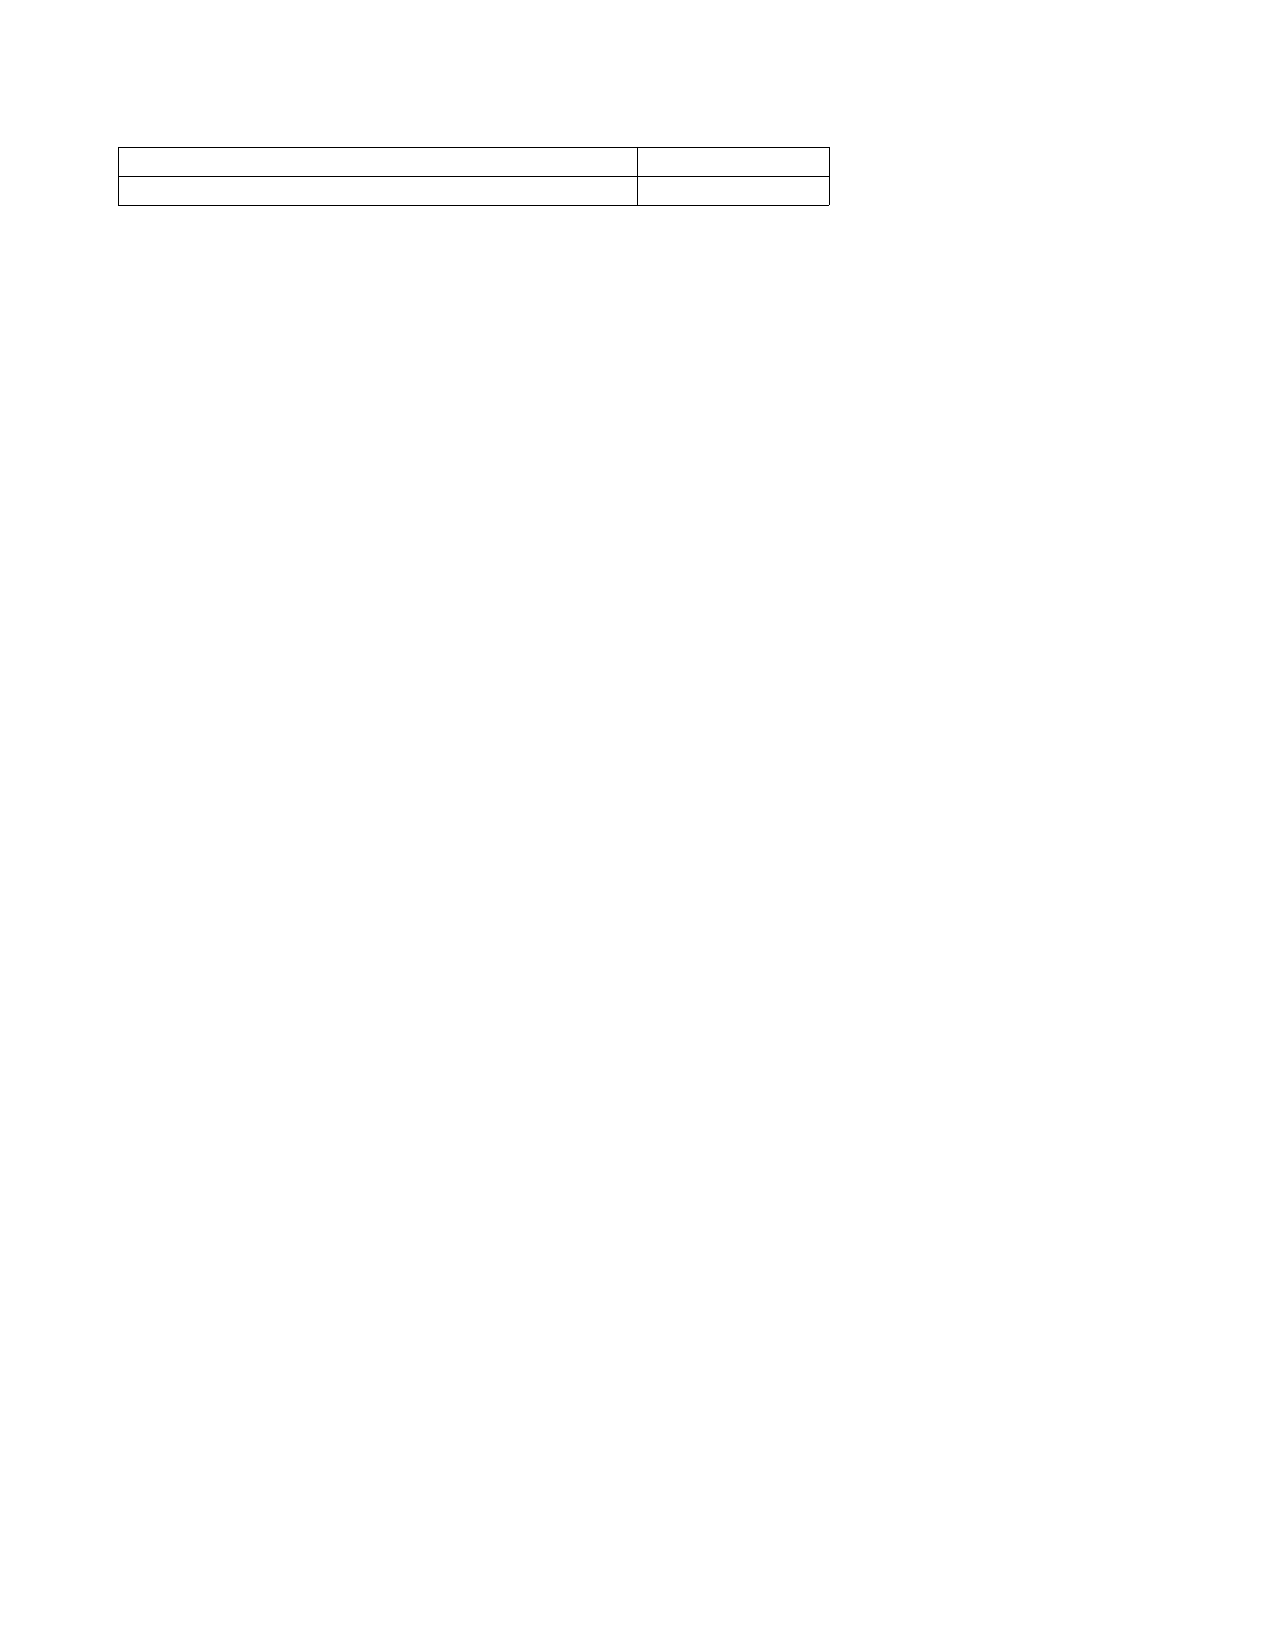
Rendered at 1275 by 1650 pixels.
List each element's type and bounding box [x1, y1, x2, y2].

table_header [638, 148, 829, 176]
table_cell [119, 177, 637, 204]
table_cell [638, 177, 829, 204]
table_header [119, 148, 637, 176]
